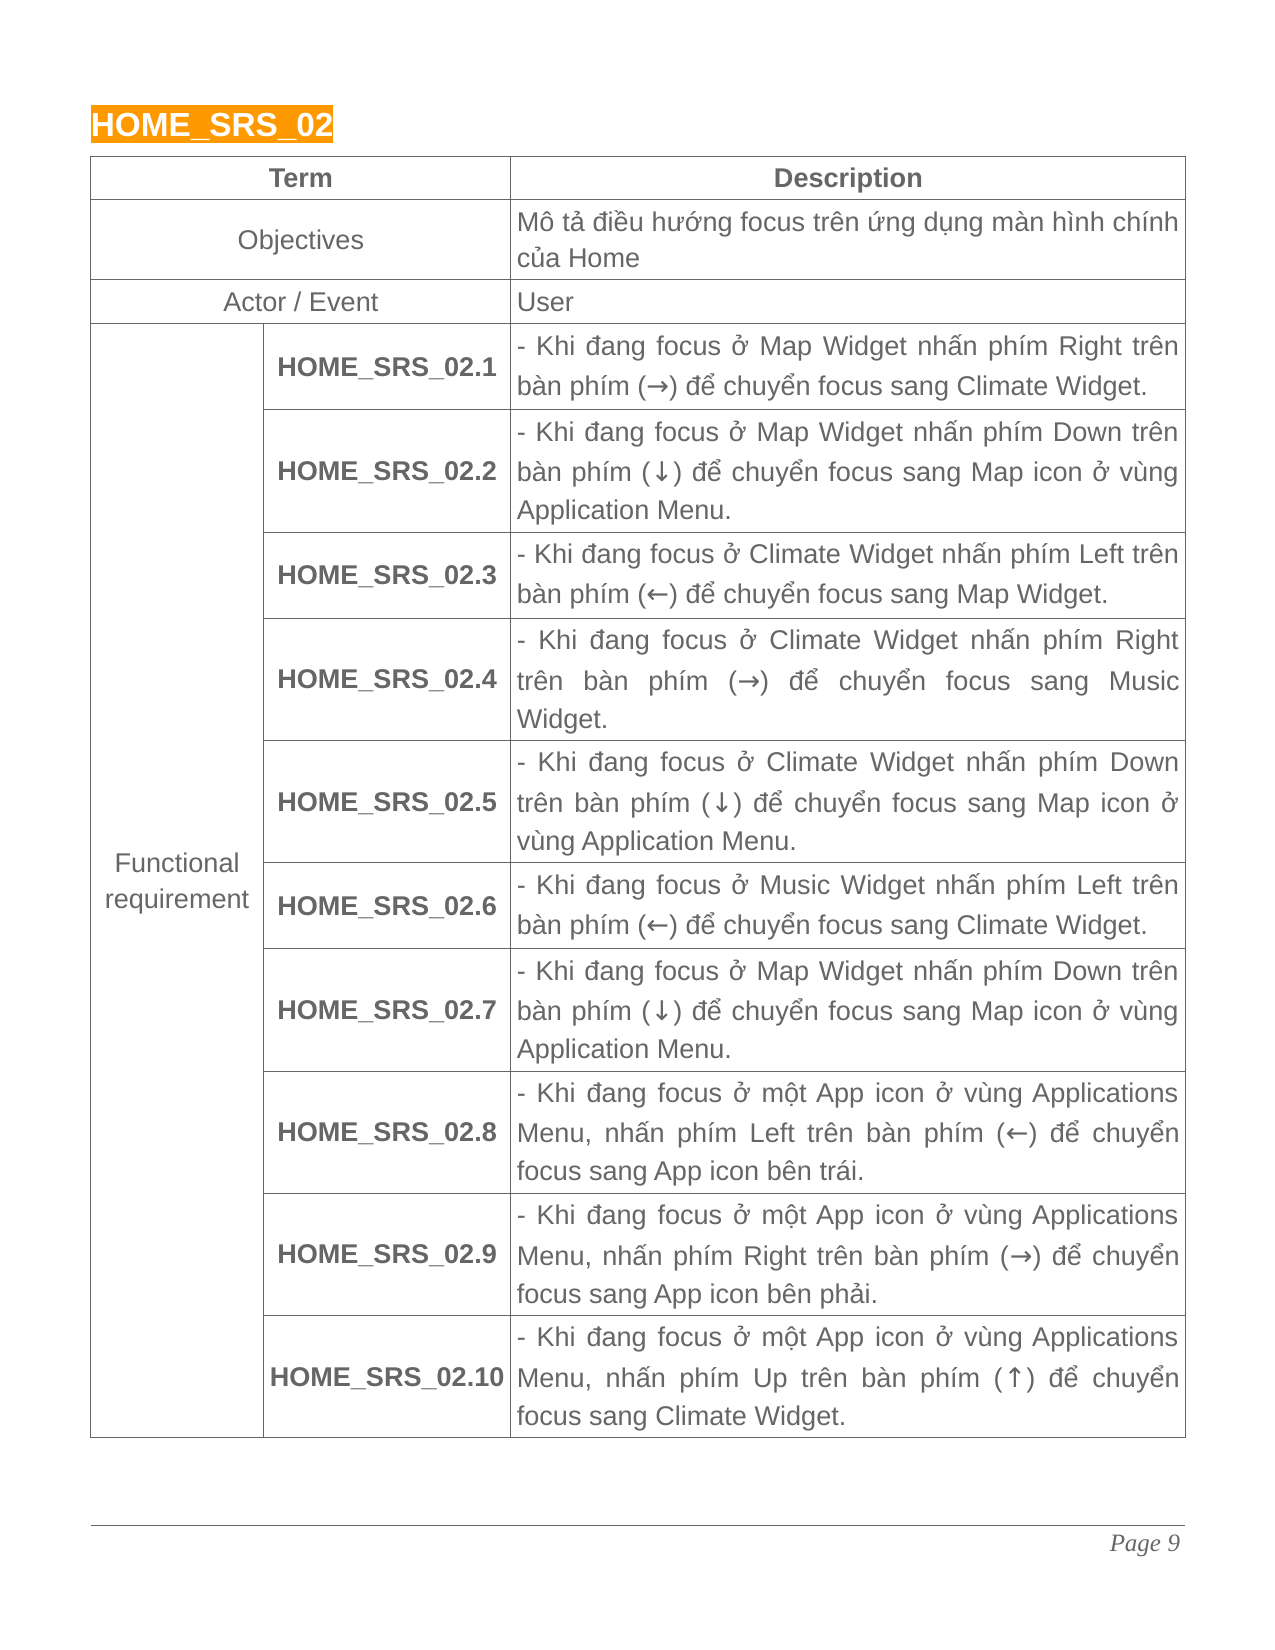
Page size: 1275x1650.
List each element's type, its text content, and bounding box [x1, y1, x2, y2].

table_cell HOME_SRS_02.1 [264, 324, 510, 409]
table_cell - Khi đang focus ở Map Widget nhấn phím Down trên bàn phím (↓) để chuyển focus sang Map icon ở vùng Application Menu. [511, 949, 1185, 1071]
table_cell Functional requirement [91, 324, 263, 1437]
table_cell Mô tả điều hướng focus trên ứng dụng màn hình chính của Home [511, 200, 1185, 279]
table_cell HOME_SRS_02.9 [264, 1194, 510, 1315]
table_cell - Khi đang focus ở một App icon ở vùng Applications Menu, nhấn phím Right trên bàn phím (→) để chuyển focus sang App icon bên phải. [511, 1194, 1185, 1315]
table_cell - Khi đang focus ở Climate Widget nhấn phím Right trên bàn phím (→) để chuyển focus sang Music Widget. [511, 619, 1185, 740]
table_cell HOME_SRS_02.8 [264, 1072, 510, 1193]
table_cell HOME_SRS_02.4 [264, 619, 510, 740]
table_cell HOME_SRS_02.2 [264, 410, 510, 531]
table_cell HOME_SRS_02.7 [264, 949, 510, 1071]
table_header Term [91, 157, 510, 199]
table_cell - Khi đang focus ở một App icon ở vùng Applications Menu, nhấn phím Up trên bàn phím (↑) để chuyển focus sang Climate Widget. [511, 1316, 1185, 1437]
table_cell HOME_SRS_02.10 [264, 1316, 510, 1437]
subtitle HOME_SRS_02 [91, 104, 1185, 143]
table_header Description [511, 157, 1185, 199]
table_cell - Khi đang focus ở Climate Widget nhấn phím Left trên bàn phím (←) để chuyển focus sang Map Widget. [511, 533, 1185, 618]
table_cell Actor / Event [91, 280, 510, 323]
table_cell - Khi đang focus ở một App icon ở vùng Applications Menu, nhấn phím Left trên bàn phím (←) để chuyển focus sang App icon bên trái. [511, 1072, 1185, 1193]
table_cell - Khi đang focus ở Music Widget nhấn phím Left trên bàn phím (←) để chuyển focus sang Climate Widget. [511, 863, 1185, 948]
table_cell HOME_SRS_02.6 [264, 863, 510, 948]
table_cell HOME_SRS_02.3 [264, 533, 510, 618]
table_cell - Khi đang focus ở Map Widget nhấn phím Down trên bàn phím (↓) để chuyển focus sang Map icon ở vùng Application Menu. [511, 410, 1185, 531]
table_cell Objectives [91, 200, 510, 279]
table_cell User [511, 280, 1185, 323]
table_cell HOME_SRS_02.5 [264, 741, 510, 862]
table_cell - Khi đang focus ở Climate Widget nhấn phím Down trên bàn phím (↓) để chuyển focus sang Map icon ở vùng Application Menu. [511, 741, 1185, 862]
table_cell - Khi đang focus ở Map Widget nhấn phím Right trên bàn phím (→) để chuyển focus sang Climate Widget. [511, 324, 1185, 409]
